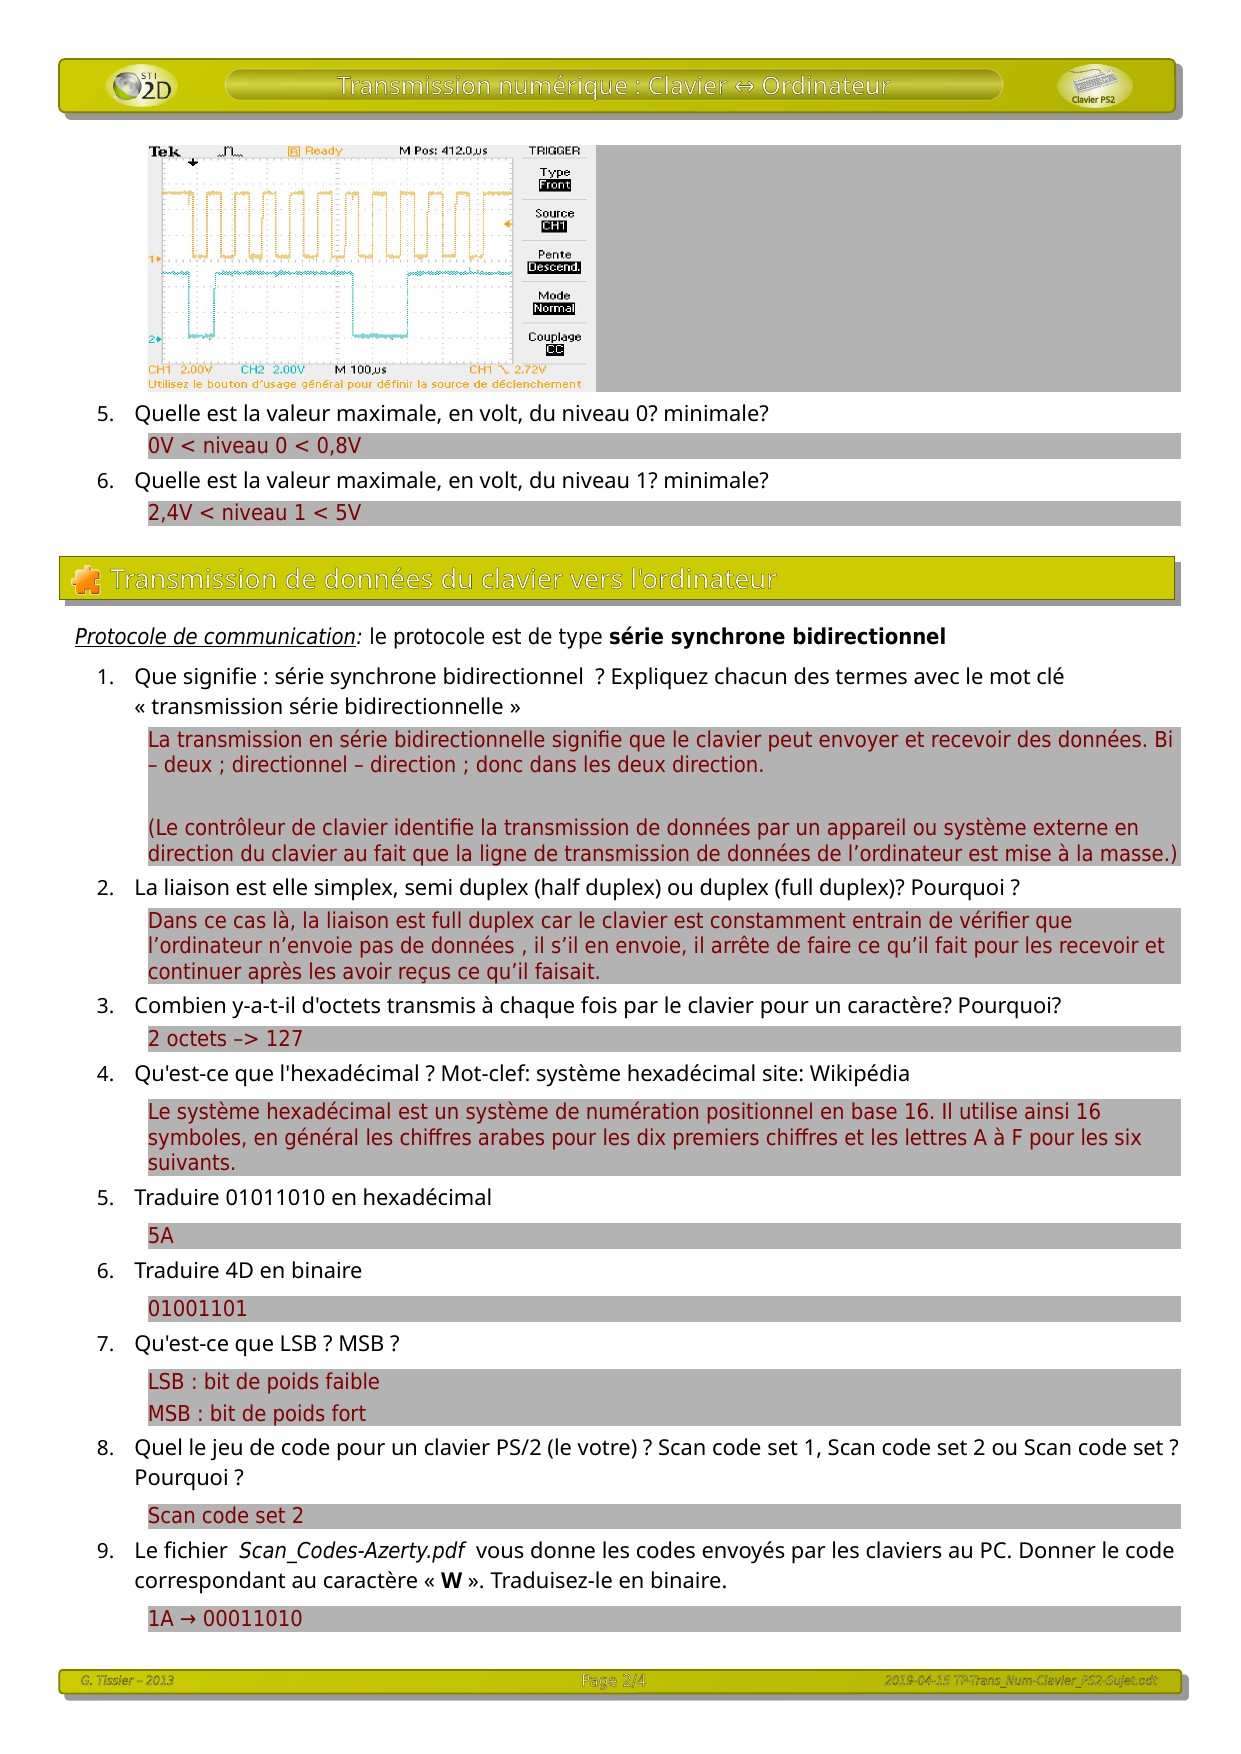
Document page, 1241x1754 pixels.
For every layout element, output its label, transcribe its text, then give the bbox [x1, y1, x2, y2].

list Traduire 4D en binaire [97, 1255, 1181, 1284]
picture [70, 564, 102, 596]
text Dans ce cas là, la liaison est full duplex car le clavier est constamment entrain de vérifier que l’ordinateur n’envoie pas de données , il s’il en envoie, il arrête de faire ce qu’il fait pour les recevoir et continuer après les avoir reçus ce qu’il faisait. [148, 908, 1181, 984]
list Que signifie : série synchrone bidirectionnel ? Expliquez chacun des termes avec le mot clé « transmission série bidirectionnelle » [97, 661, 1181, 721]
text Scan code set 2 [148, 1504, 1181, 1529]
text Protocole de communication: le protocole est de type série synchrone bidirectionnel [75, 624, 1181, 649]
text 5A [148, 1223, 1181, 1249]
list Quelle est la valeur maximale, en volt, du niveau 1? minimale? [97, 465, 1181, 494]
text MSB : bit de poids fort [148, 1401, 1181, 1426]
text La transmission en série bidirectionnelle signifie que le clavier peut envoyer et recevoir des données. Bi – deux ; directionnel – direction ; donc dans les deux direction. [148, 727, 1181, 778]
picture [1057, 64, 1133, 108]
text LSB : bit de poids faible [148, 1369, 1181, 1395]
text 2,4V < niveau 1 < 5V [148, 501, 1181, 526]
list Le fichier Scan_Codes-Azerty.pdf vous donne les codes envoyés par les claviers au PC. Donner le code correspondant au caractère « W ». Traduisez-le en binaire. [97, 1535, 1181, 1595]
text 0V < niveau 0 < 0,8V [148, 433, 1181, 459]
text 2 octets –> 127 [148, 1026, 1181, 1052]
subtitle Transmission de données du clavier vers l'ordinateur [60, 557, 1174, 599]
picture [105, 64, 178, 107]
list Traduire 01011010 en hexadécimal [97, 1182, 1181, 1212]
list Qu'est-ce que LSB ? MSB ? [97, 1328, 1181, 1358]
list Quel le jeu de code pour un clavier PS/2 (le votre) ? Scan code set 1, Scan code set 2 ou Scan code set ? Pourquoi ? [97, 1432, 1181, 1492]
list Qu'est-ce que l'hexadécimal ? Mot-clef: système hexadécimal site: Wikipédia [97, 1058, 1181, 1087]
list Quelle est la valeur maximale, en volt, du niveau 0? minimale? [97, 398, 1181, 427]
list La liaison est elle simplex, semi duplex (half duplex) ou duplex (full duplex)? Pourquoi ? [97, 872, 1181, 902]
text 1A → 00011010 [148, 1606, 1181, 1632]
list Combien y-a-t-il d'octets transmis à chaque fois par le clavier pour un caractère? Pourquoi? [97, 991, 1181, 1020]
text 01001101 [148, 1296, 1181, 1322]
picture [147, 145, 596, 392]
text Le système hexadécimal est un système de numération positionnel en base 16. Il utilise ainsi 16 symboles, en général les chiffres arabes pour les dix premiers chiffres et les lettres A à F pour les six suivants. [148, 1099, 1181, 1176]
text (Le contrôleur de clavier identifie la transmission de données par un appareil ou système externe en direction du clavier au fait que la ligne de transmission de données de l’ordinateur est mise à la masse.) [148, 815, 1181, 866]
